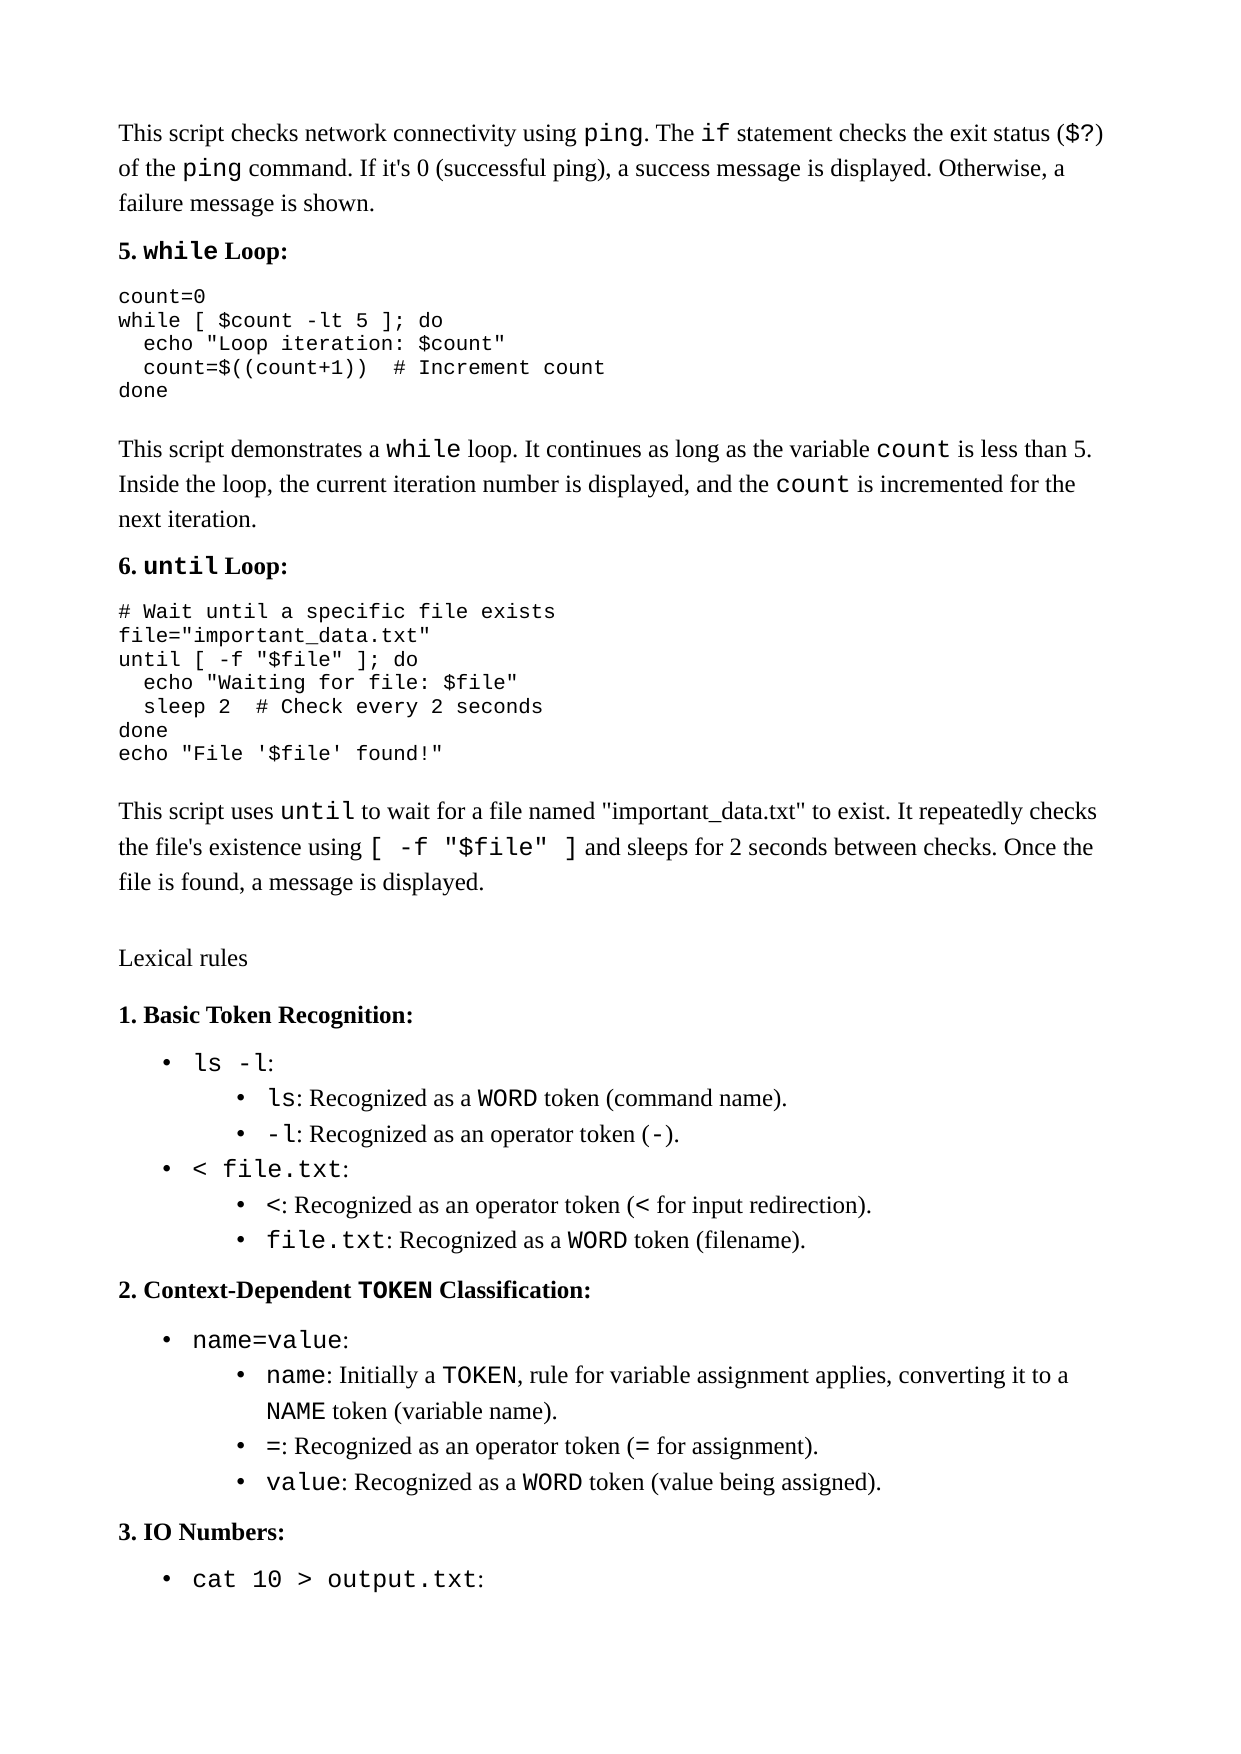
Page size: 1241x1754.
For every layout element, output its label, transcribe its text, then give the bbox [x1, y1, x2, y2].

text 5. while Loop: [118, 236, 1122, 267]
text sleep 2 # Check every 2 seconds [118, 696, 1122, 720]
text echo "Waiting for file: $file" [118, 672, 1122, 696]
text done [118, 381, 1122, 404]
list name: Initially a TOKEN, rule for variable assignment applies, converting it to a NAME token (variable name). [236, 1361, 1122, 1427]
text 6. until Loop: [118, 551, 1122, 582]
list value: Recognized as a WORD token (value being assigned). [236, 1467, 1122, 1497]
text file="important_data.txt" [118, 625, 1122, 649]
list <: Recognized as an operator token (< for input redirection). [236, 1190, 1122, 1221]
text 2. Context-Dependent TOKEN Classification: [118, 1275, 1122, 1306]
list =: Recognized as an operator token (= for assignment). [236, 1431, 1122, 1462]
text until [ -f "$file" ]; do [118, 649, 1122, 672]
text done [118, 720, 1122, 743]
text Lexical rules [118, 943, 1122, 972]
text echo "Loop iteration: $count" [118, 333, 1122, 357]
list cat 10 > output.txt: [162, 1564, 1122, 1595]
list name=value: [162, 1325, 1122, 1356]
list file.txt: Recognized as a WORD token (filename). [236, 1225, 1122, 1256]
text count=0 [118, 286, 1122, 309]
list < file.txt: [162, 1154, 1122, 1185]
list -l: Recognized as an operator token (-). [236, 1119, 1122, 1150]
text 3. IO Numbers: [118, 1517, 1122, 1545]
text This script uses until to wait for a file named "important_data.txt" to exist. It repeatedly checks the file's existence using [ -f "$file" ] and sleeps for 2 seconds between checks. Once the file is found, a message is displayed. [118, 796, 1122, 895]
text while [ $count -lt 5 ]; do [118, 309, 1122, 333]
text count=$((count+1)) # Increment count [118, 357, 1122, 381]
list ls -l: [162, 1048, 1122, 1079]
text # Wait until a specific file exists [118, 601, 1122, 625]
text echo "File '$file' found!" [118, 743, 1122, 767]
text This script demonstrates a while loop. It continues as long as the variable count is less than 5. Inside the loop, the current iteration number is displayed, and the count is incremented for the next iteration. [118, 434, 1122, 533]
text This script checks network connectivity using ping. The if statement checks the exit status ($?) of the ping command. If it's 0 (successful ping), a success message is displayed. Otherwise, a failure message is shown. [118, 118, 1122, 217]
text 1. Basic Token Recognition: [118, 1001, 1122, 1029]
list ls: Recognized as a WORD token (command name). [236, 1083, 1122, 1114]
